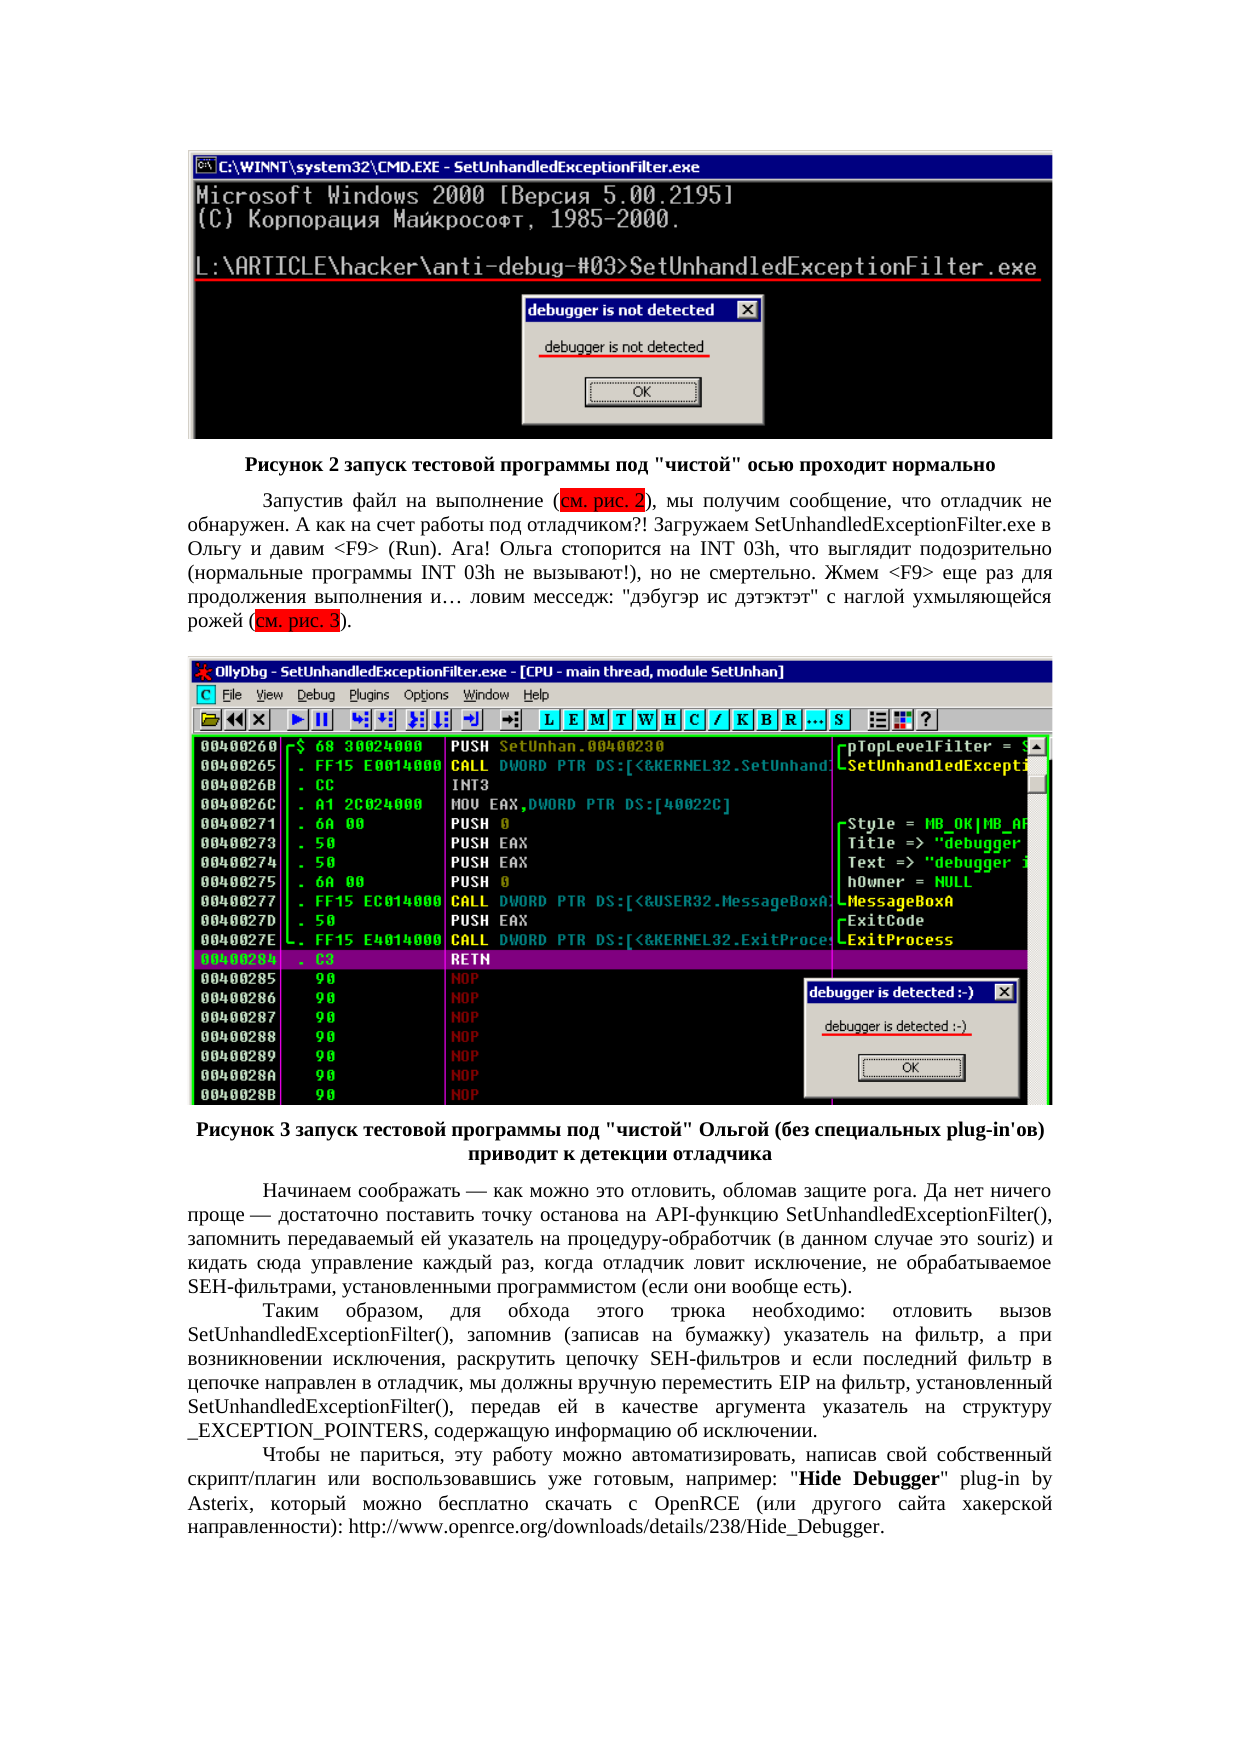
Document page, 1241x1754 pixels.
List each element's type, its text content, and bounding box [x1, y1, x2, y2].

text Таким образом, для обхода этого трюка необходимо: отловить вызов SetUnhandledExceptionFilter(), запомнив (записав на бумажку) указатель на фильтр, а при возникновении исключения, раскрутить цепочку SEH-фильтров и если последний фильтр в цепочке направлен в отладчик, мы должны вручную переместить EIP на фильтр, установленный SetUnhandledExceptionFilter(), передав ей в качестве аргумента указатель на структуру _EXCEPTION_POINTERS, содержащую информацию об исключении. [187, 1298, 1053, 1442]
text Рисунок 3 запуск тестовой программы под "чистой" Ольгой (без специальных plug-in'ов) приводит к детекции отладчика [187, 1117, 1053, 1165]
picture [188, 150, 1053, 439]
picture [187, 656, 1053, 1105]
text Запустив файл на выполнение (см. рис. 2), мы получим сообщение, что отладчик не обнаружен. А как на счет работы под отладчиком?! Загружаем SetUnhandledExceptionFilter.exe в Ольгу и давим <F9> (Run). Ага! Ольга стопорится на INT 03h, что выглядит подозрительно (нормальные программы INT 03h не вызывают!), но не смертельно. Жмем <F9> еще раз для продолжения выполнения и… ловим месседж: "дэбугэр ис дэтэктэт" с наглой ухмыляющейся рожей (см. рис. 3). [187, 488, 1053, 632]
text Начинаем соображать — как можно это отловить, обломав защите рога. Да нет ничего проще — достаточно поставить точку останова на API-функцию SetUnhandledExceptionFilter(), запомнить передаваемый ей указатель на процедуру-обработчик (в данном случае это souriz) и кидать сюда управление каждый раз, когда отладчик ловит исключение, не обрабатываемое SEH-фильтрами, установленными программистом (если они вообще есть). [187, 1178, 1053, 1298]
text Чтобы не париться, эту работу можно автоматизировать, написав свой собственный скрипт/плагин или воспользовавшись уже готовым, например: "Hide Debugger" plug-in by Asterix, который можно бесплатно скачать с OpenRCE (или другого сайта хакерской направленности): http://www.openrce.org/downloads/details/238/Hide_Debugger. [187, 1442, 1053, 1538]
text Рисунок 2 запуск тестовой программы под "чистой" осью проходит нормально [187, 452, 1053, 476]
